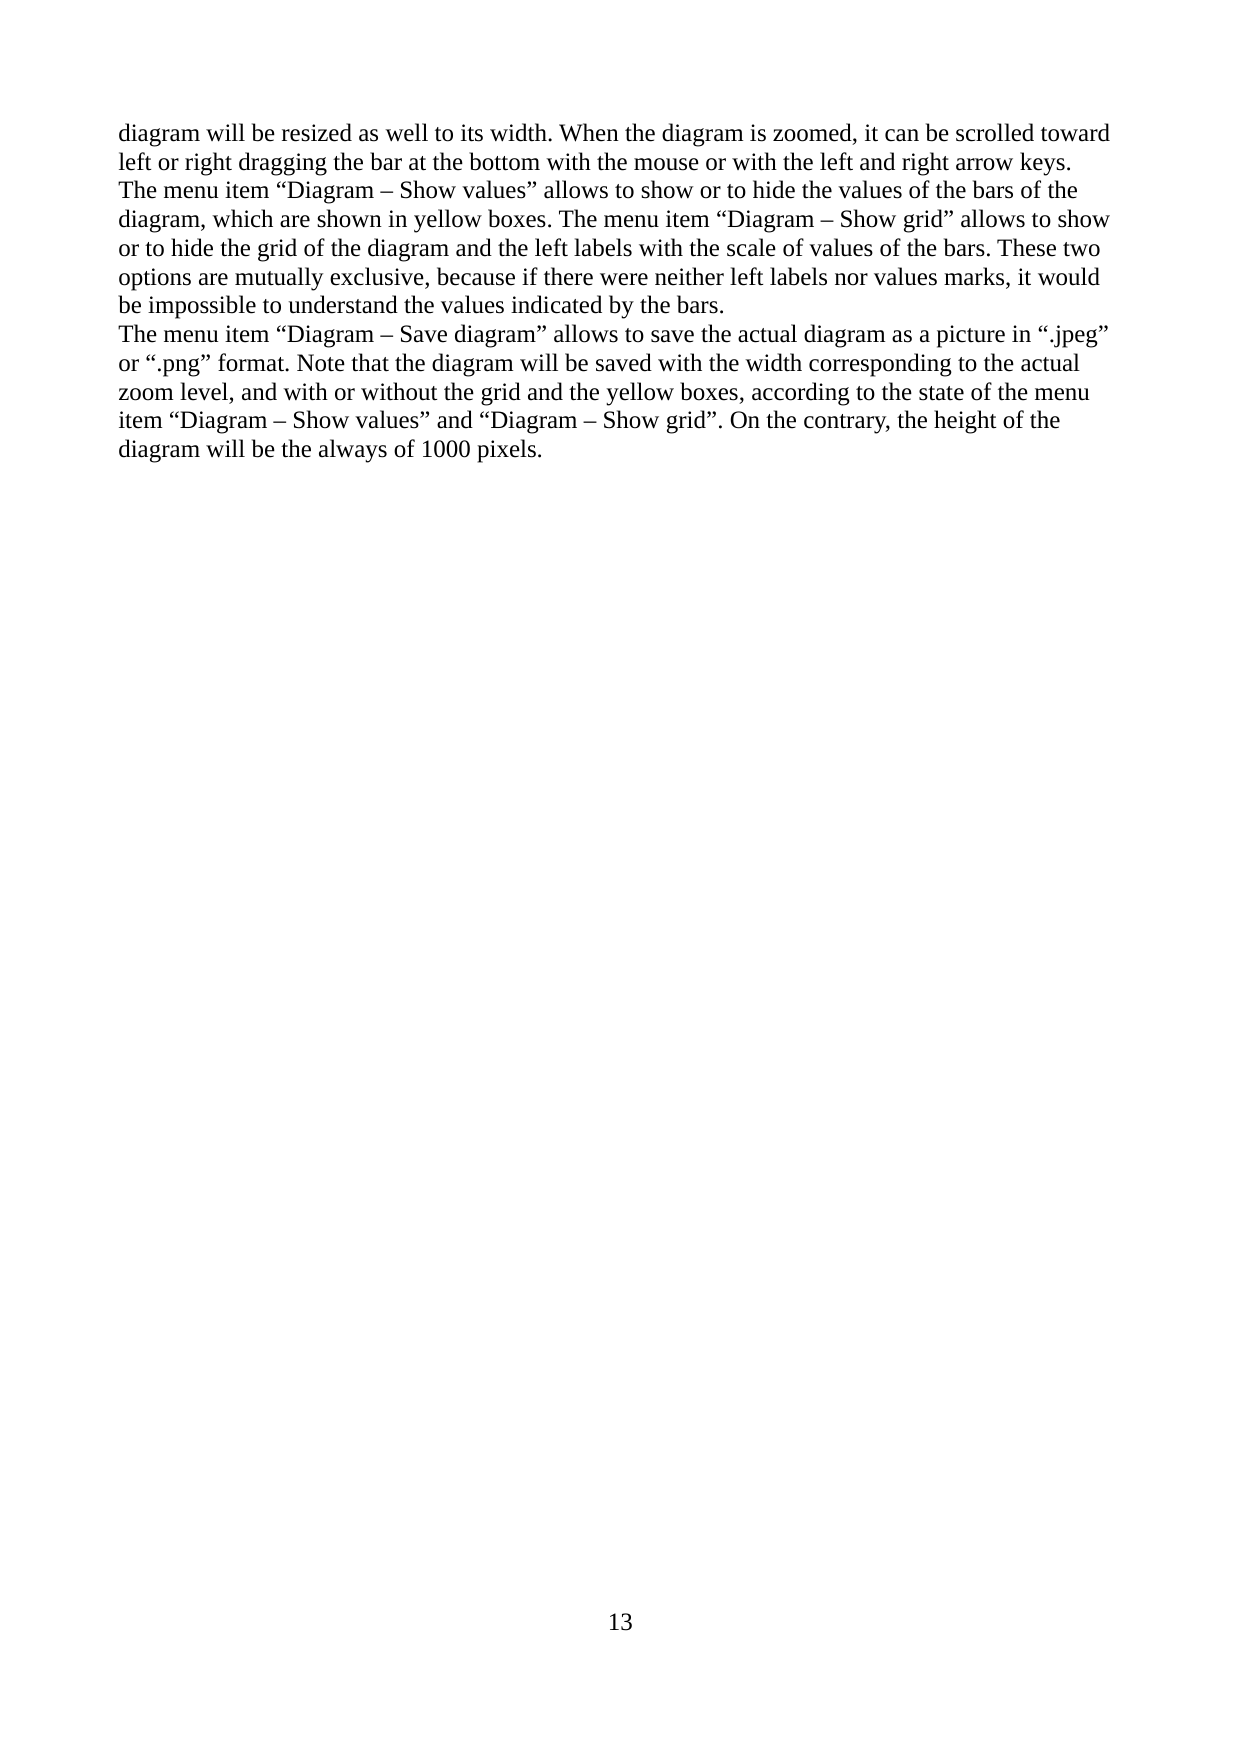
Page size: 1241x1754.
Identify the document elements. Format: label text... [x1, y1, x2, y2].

text diagram will be resized as well to its width. When the diagram is zoomed, it can be scrolled toward left or right dragging the bar at the bottom with the mouse or with the left and right arrow keys. [118, 118, 1122, 176]
text The menu item “Diagram – Show values” allows to show or to hide the values of the bars of the diagram, which are shown in yellow boxes. The menu item “Diagram – Show grid” allows to show or to hide the grid of the diagram and the left labels with the scale of values of the bars. These two options are mutually exclusive, because if there were neither left labels nor values marks, it would be impossible to understand the values indicated by the bars. [118, 176, 1122, 319]
text The menu item “Diagram – Save diagram” allows to save the actual diagram as a picture in “.jpeg” or “.png” format. Note that the diagram will be saved with the width corresponding to the actual zoom level, and with or without the grid and the yellow boxes, according to the state of the menu item “Diagram – Show values” and “Diagram – Show grid”. On the contrary, the height of the diagram will be the always of 1000 pixels. [118, 319, 1122, 463]
